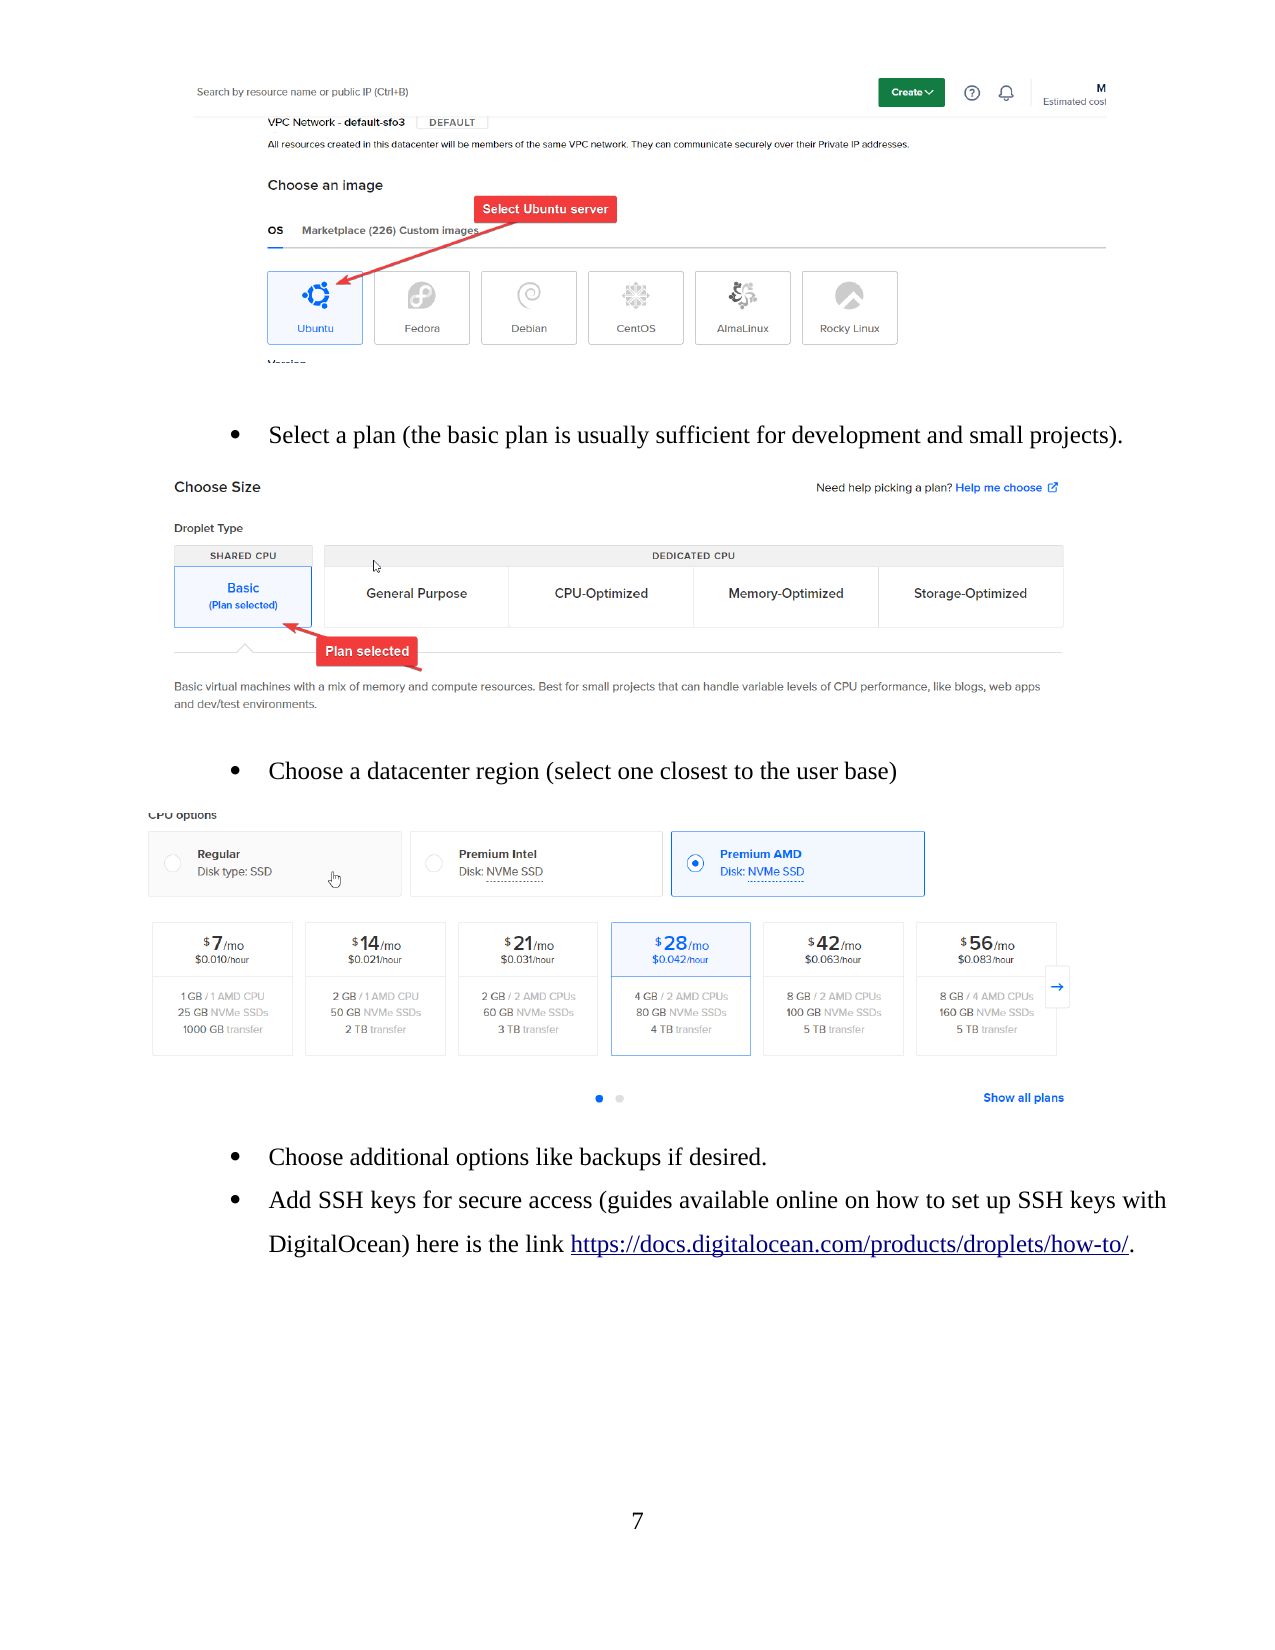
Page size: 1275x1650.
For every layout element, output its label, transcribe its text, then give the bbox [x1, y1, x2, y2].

list Choose additional options like backups if desired. [231, 1142, 1169, 1171]
list Select a plan (the basic plan is usually sufficient for development and small projects). [231, 420, 1169, 449]
list Add SSH keys for secure access (guides available online on how to set up SSH keys with DigitalOcean) here is the link https://docs.digitalocean.com/products/droplets/how-to/. [231, 1186, 1169, 1257]
list Choose a datacenter region (select one closest to the user base) [231, 756, 1169, 785]
